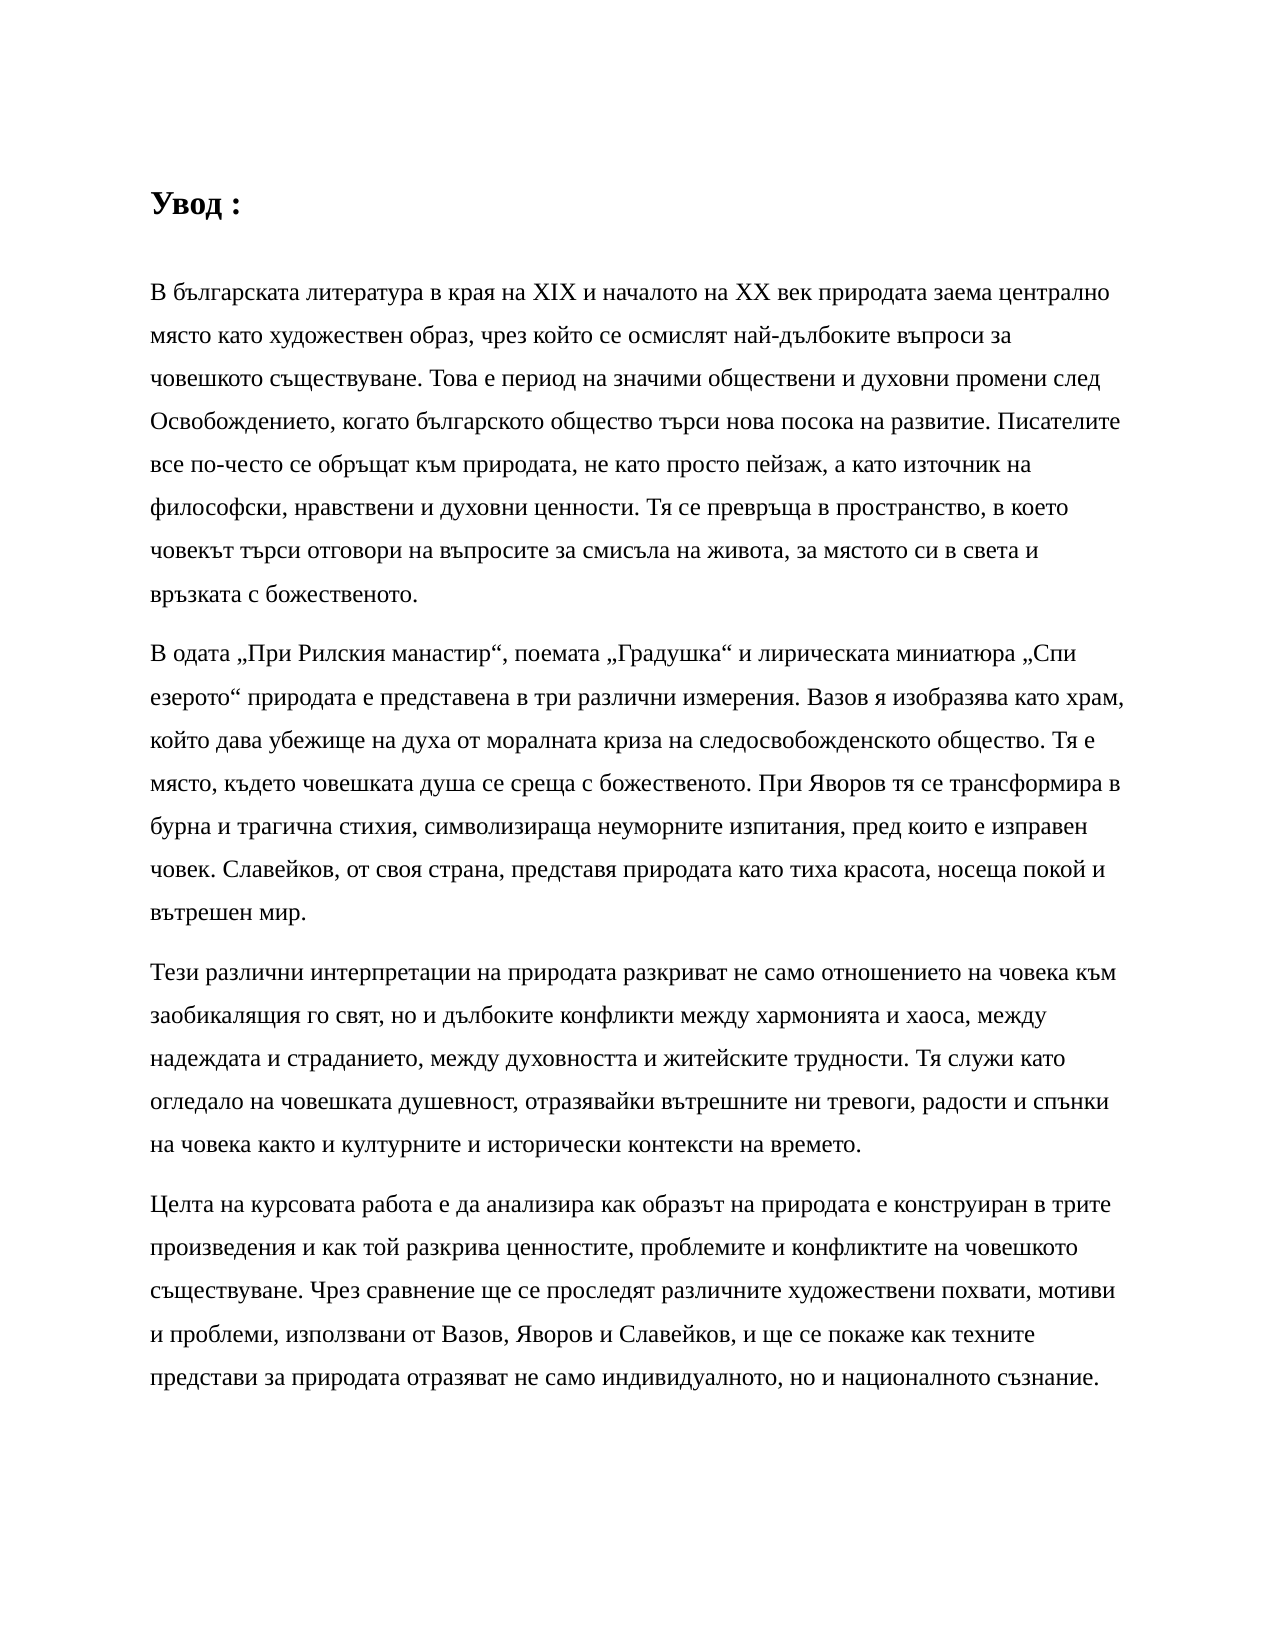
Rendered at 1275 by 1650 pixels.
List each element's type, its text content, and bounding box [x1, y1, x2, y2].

text Тези различни интерпретации на природата разкриват не само отношението на човека към заобикалящия го свят, но и дълбоките конфликти между хармонията и хаоса, между надеждата и страданието, между духовността и житейските трудности. Тя служи като огледало на човешката душевност, отразявайки вътрешните ни тревоги, радости и спънки на човека както и културните и исторически контексти на времето. [150, 957, 1125, 1158]
text В българската литература в края на XIX и началото на XX век природата заема централно място като художествен образ, чрез който се осмислят най-дълбоките въпроси за човешкото съществуване. Това е период на значими обществени и духовни промени след Освобождението, когато българското общество търси нова посока на развитие. Писателите все по-често се обръщат към природата, не като просто пейзаж, а като източник на философски, нравствени и духовни ценности. Тя се превръща в пространство, в което човекът търси отговори на въпросите за смисъла на живота, за мястото си в света и връзката с божественото. [150, 277, 1125, 607]
text В одата „При Рилския манастир“, поемата „Градушка“ и лирическата миниатюра „Спи езерото“ природата е представена в три различни измерения. Вазов я изобразява като храм, който дава убежище на духа от моралната криза на следосвобожденското общество. Тя е място, където човешката душа се среща с божественото. При Яворов тя се трансформира в бурна и трагична стихия, символизираща неуморните изпитания, пред които е изправен човек. Славейков, от своя страна, представя природата като тиха красота, носеща покой и вътрешен мир. [150, 638, 1125, 926]
text Увод : [150, 183, 1125, 222]
text Целта на курсовата работа е да анализира как образът на природата е конструиран в трите произведения и как той разкрива ценностите, проблемите и конфликтите на човешкото съществуване. Чрез сравнение ще се проследят различните художествени похвати, мотиви и проблеми, използвани от Вазов, Яворов и Славейков, и ще се покаже как техните представи за природата отразяват не само индивидуалното, но и националното съзнание. [150, 1189, 1125, 1391]
